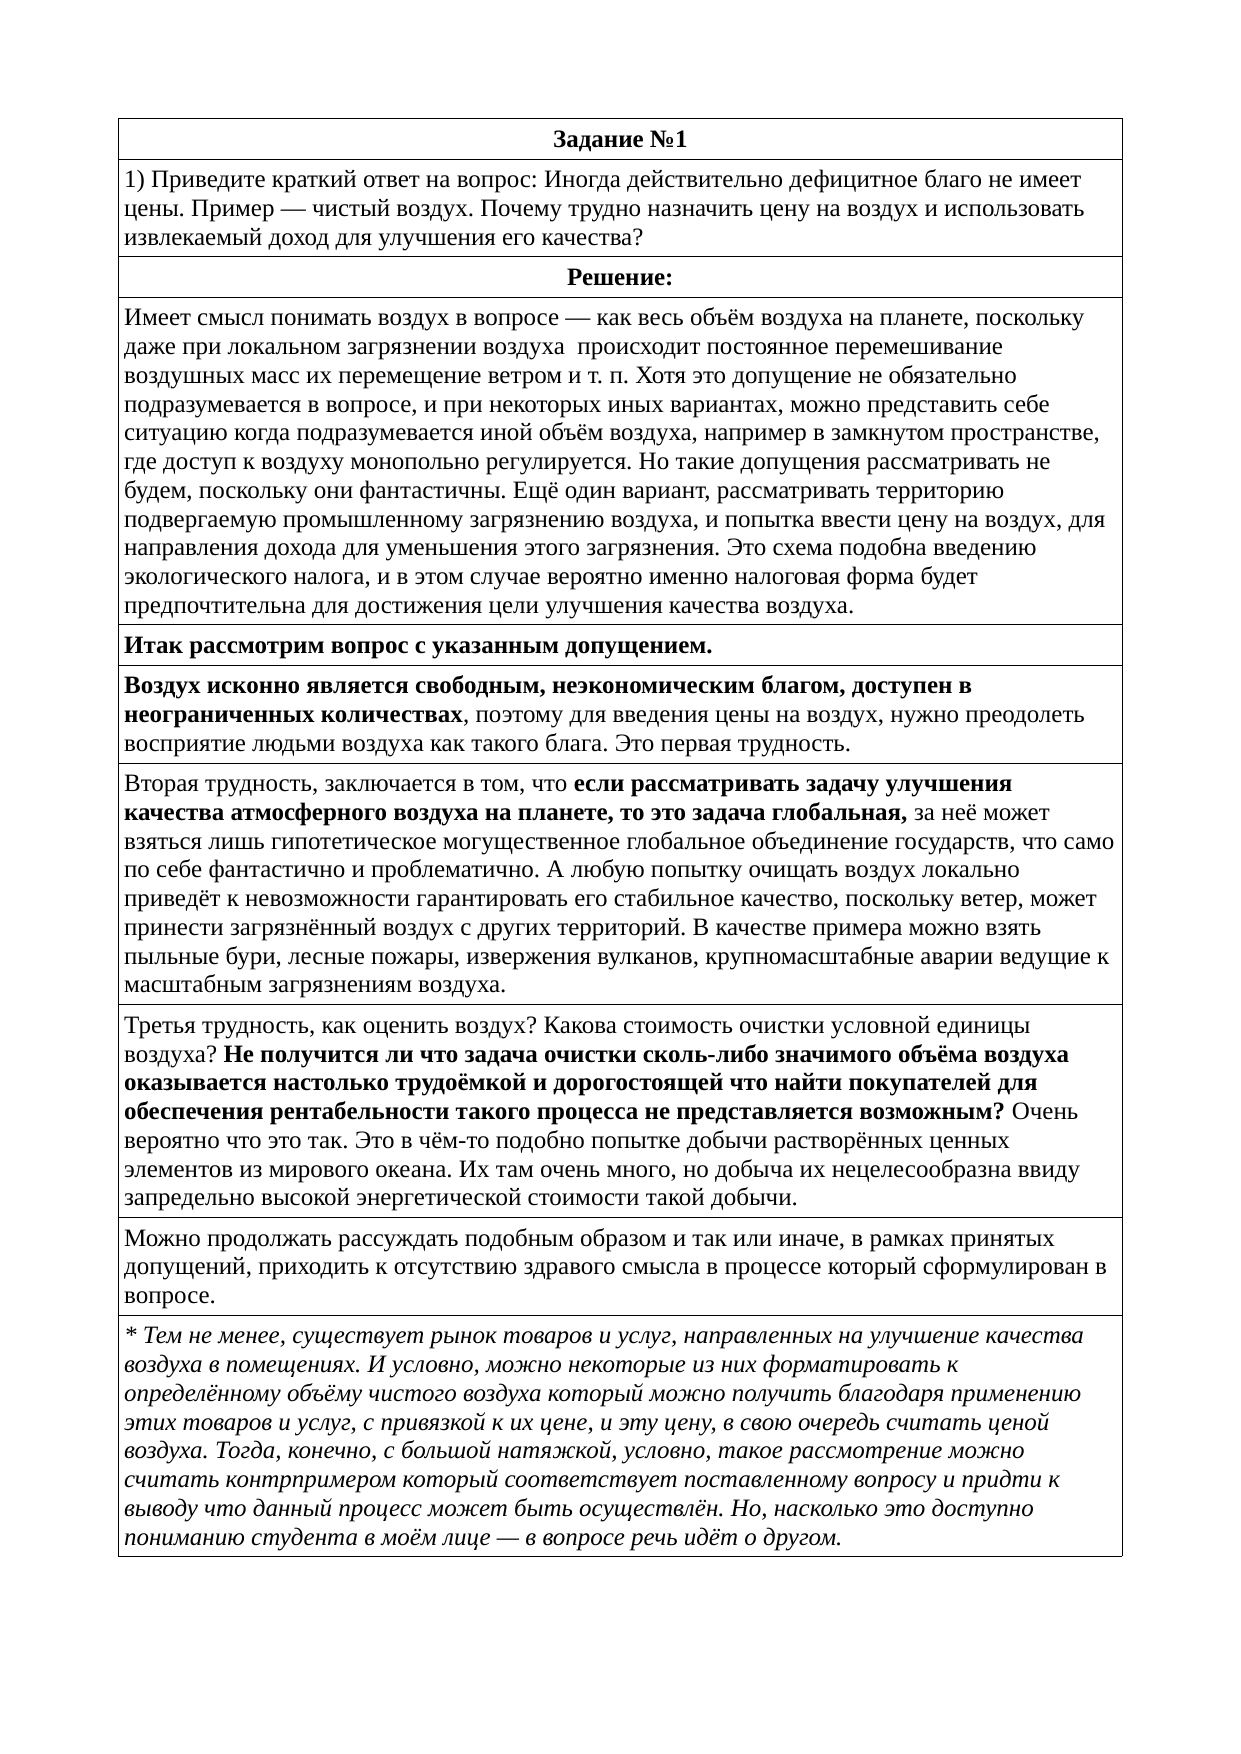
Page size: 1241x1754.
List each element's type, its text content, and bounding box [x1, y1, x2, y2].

table_cell Имеет смысл понимать воздух в вопросе — как весь объём воздуха на планете, поскольку даже при локальном загрязнении воздуха происходит постоянное перемешивание воздушных масс их перемещение ветром и т. п. Хотя это допущение не обязательно подразумевается в вопросе, и при некоторых иных вариантах, можно представить себе ситуацию когда подразумевается иной объём воздуха, например в замкнутом пространстве, где доступ к воздуху монопольно регулируется. Но такие допущения рассматривать не будем, поскольку они фантастичны. Ещё один вариант, рассматривать территорию подвергаемую промышленному загрязнению воздуха, и попытка ввести цену на воздух, для направления дохода для уменьшения этого загрязнения. Это схема подобна введению экологического налога, и в этом случае вероятно именно налоговая форма будет предпочтительна для достижения цели улучшения качества воздуха. [119, 298, 1122, 624]
table_cell Можно продолжать рассуждать подобным образом и так или иначе, в рамках принятых допущений, приходить к отсутствию здравого смысла в процессе который сформулирован в вопросе. [119, 1218, 1122, 1315]
table_cell 1) Приведите краткий ответ на вопрос: Иногда действительно дефицитное благо не имеет цены. Пример — чистый воздух. Почему трудно назначить цену на воздух и использовать извлекаемый доход для улучшения его качества? [119, 160, 1122, 256]
table_cell Вторая трудность, заключается в том, что если рассматривать задачу улучшения качества атмосферного воздуха на планете, то это задача глобальная, за неё может взяться лишь гипотетическое могущественное глобальное объединение государств, что само по себе фантастично и проблематично. А любую попытку очищать воздух локально приведёт к невозможности гарантировать его стабильное качество, поскольку ветер, может принести загрязнённый воздух с других территорий. В качестве примера можно взять пыльные бури, лесные пожары, извержения вулканов, крупномасштабные аварии ведущие к масштабным загрязнениям воздуха. [119, 764, 1122, 1004]
table_cell Итак рассмотрим вопрос с указанным допущением. [119, 625, 1122, 665]
table_cell * Тем не менее, существует рынок товаров и услуг, направленных на улучшение качества воздуха в помещениях. И условно, можно некоторые из них форматировать к определённому объёму чистого воздуха который можно получить благодаря применению этих товаров и услуг, с привязкой к их цене, и эту цену, в свою очередь считать ценой воздуха. Тогда, конечно, с большой натяжкой, условно, такое рассмотрение можно считать контрпримером который соответствует поставленному вопросу и придти к выводу что данный процесс может быть осуществлён. Но, насколько это доступно пониманию студента в моём лице — в вопросе речь идёт о другом. [119, 1316, 1122, 1556]
table_cell Воздух исконно является свободным, неэкономическим благом, доступен в неограниченных количествах, поэтому для введения цены на воздух, нужно преодолеть восприятие людьми воздуха как такого блага. Это первая трудность. [119, 666, 1122, 762]
table_header Задание №1 [119, 119, 1122, 158]
table_cell Решение: [119, 257, 1122, 297]
table_cell Третья трудность, как оценить воздух? Какова стоимость очистки условной единицы воздуха? Не получится ли что задача очистки сколь-либо значимого объёма воздуха оказывается настолько трудоёмкой и дорогостоящей что найти покупателей для обеспечения рентабельности такого процесса не представляется возможным? Очень вероятно что это так. Это в чём-то подобно попытке добычи растворённых ценных элементов из мирового океана. Их там очень много, но добыча их нецелесообразна ввиду запредельно высокой энергетической стоимости такой добычи. [119, 1005, 1122, 1217]
